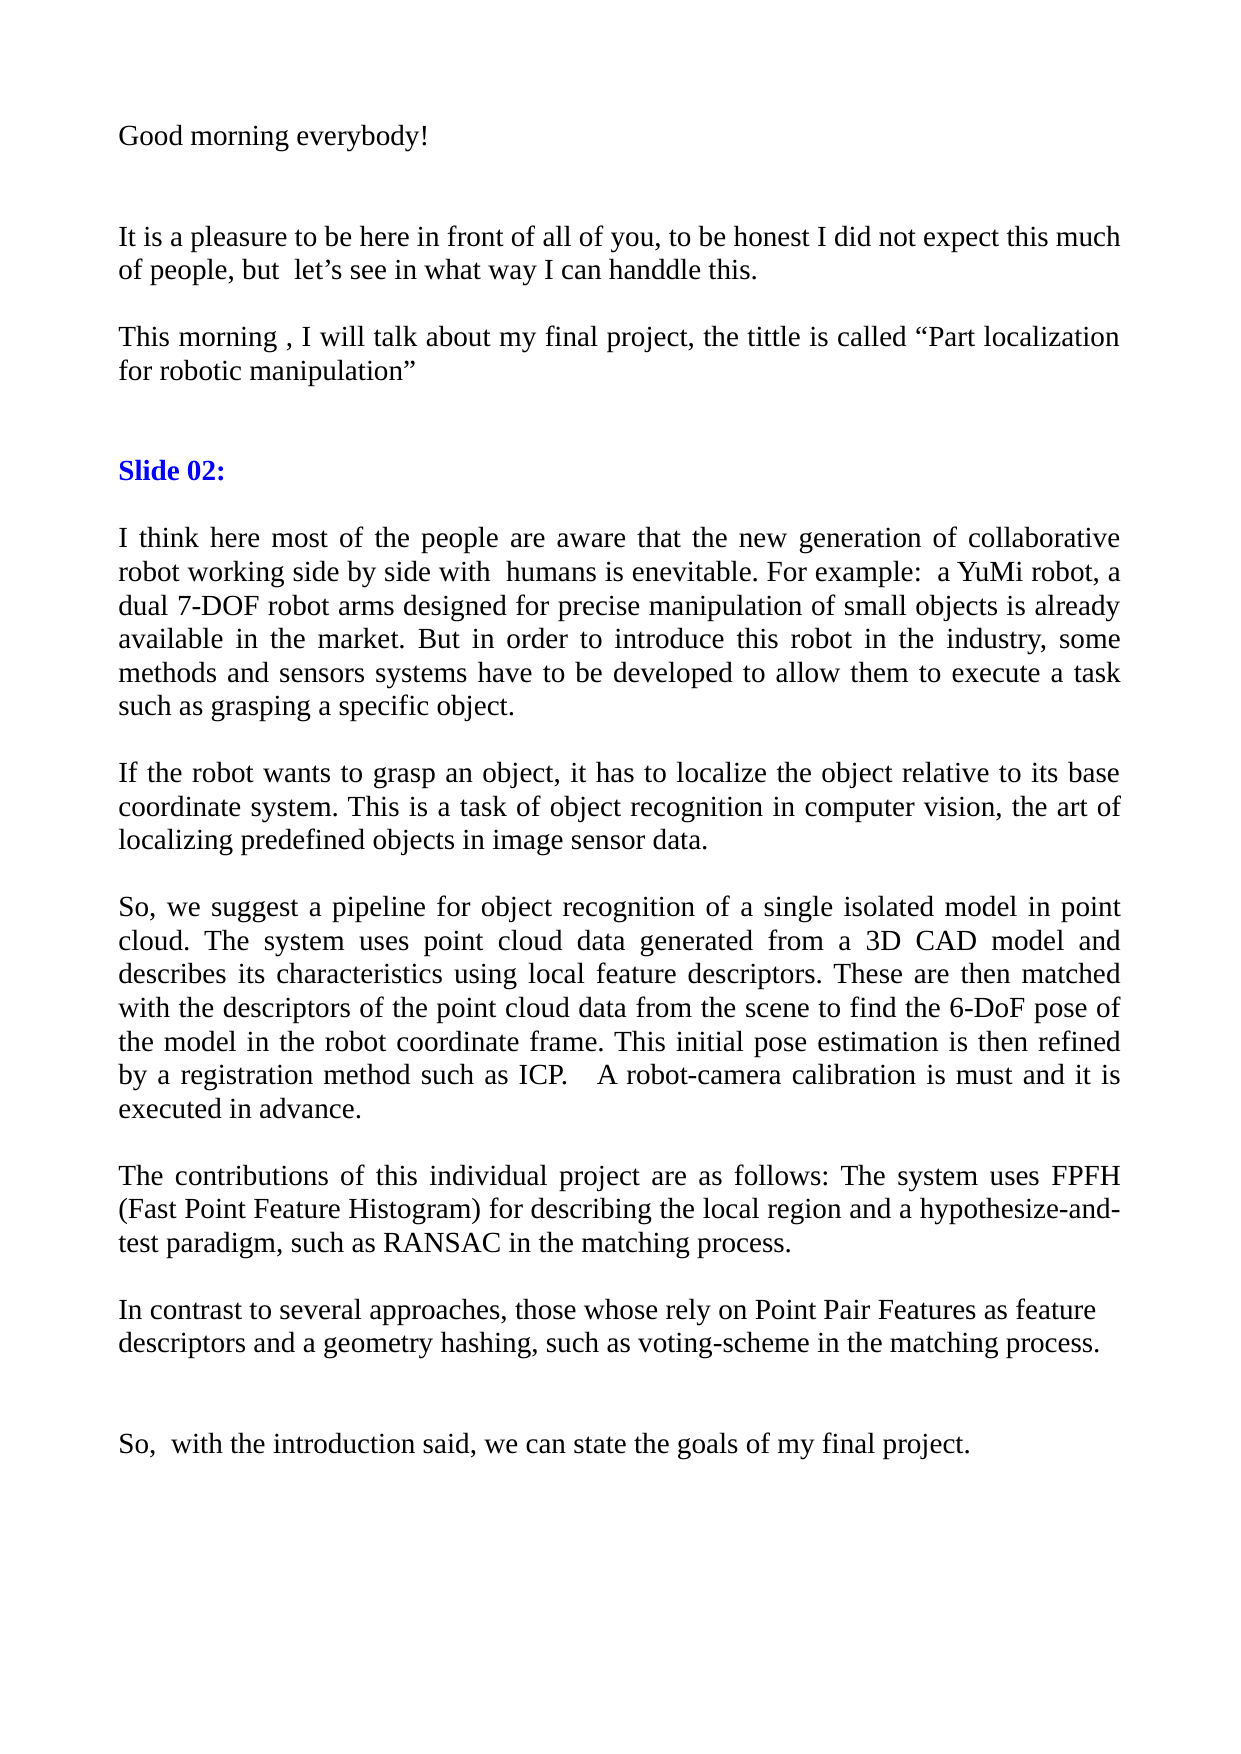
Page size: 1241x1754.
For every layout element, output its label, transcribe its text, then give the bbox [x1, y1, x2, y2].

text So, we suggest a pipeline for object recognition of a single isolated model in point cloud. The system uses point cloud data generated from a 3D CAD model and describes its characteristics using local feature descriptors. These are then matched with the descriptors of the point cloud data from the scene to find the 6-DoF pose of the model in the robot coordinate frame. This initial pose estimation is then refined by a registration method such as ICP. A robot-camera calibration is must and it is executed in advance. [118, 889, 1122, 1124]
text If the robot wants to grasp an object, it has to localize the object relative to its base coordinate system. This is a task of object recognition in computer vision, the art of localizing predefined objects in image sensor data. [118, 755, 1122, 856]
text It is a pleasure to be here in front of all of you, to be honest I did not expect this much of people, but let’s see in what way I can handdle this. [118, 219, 1122, 286]
text Good morning everybody! [118, 118, 1122, 152]
text This morning , I will talk about my final project, the tittle is called “Part localization for robotic manipulation” [118, 319, 1122, 386]
text So, with the introduction said, we can state the goals of my final project. [118, 1426, 1122, 1460]
text descriptors and a geometry hashing, such as voting-scheme in the matching process. [118, 1326, 1122, 1359]
text Slide 02: [118, 453, 1122, 487]
text The contributions of this individual project are as follows: The system uses FPFH (Fast Point Feature Histogram) for describing the local region and a hypothesize-and-test paradigm, such as RANSAC in the matching process. [118, 1158, 1122, 1258]
text I think here most of the people are aware that the new generation of collaborative robot working side by side with humans is enevitable. For example: a YuMi robot, a dual 7-DOF robot arms designed for precise manipulation of small objects is already available in the market. But in order to introduce this robot in the industry, some methods and sensors systems have to be developed to allow them to execute a task such as grasping a specific object. [118, 521, 1122, 722]
text In contrast to several approaches, those whose rely on Point Pair Features as feature [118, 1292, 1122, 1326]
